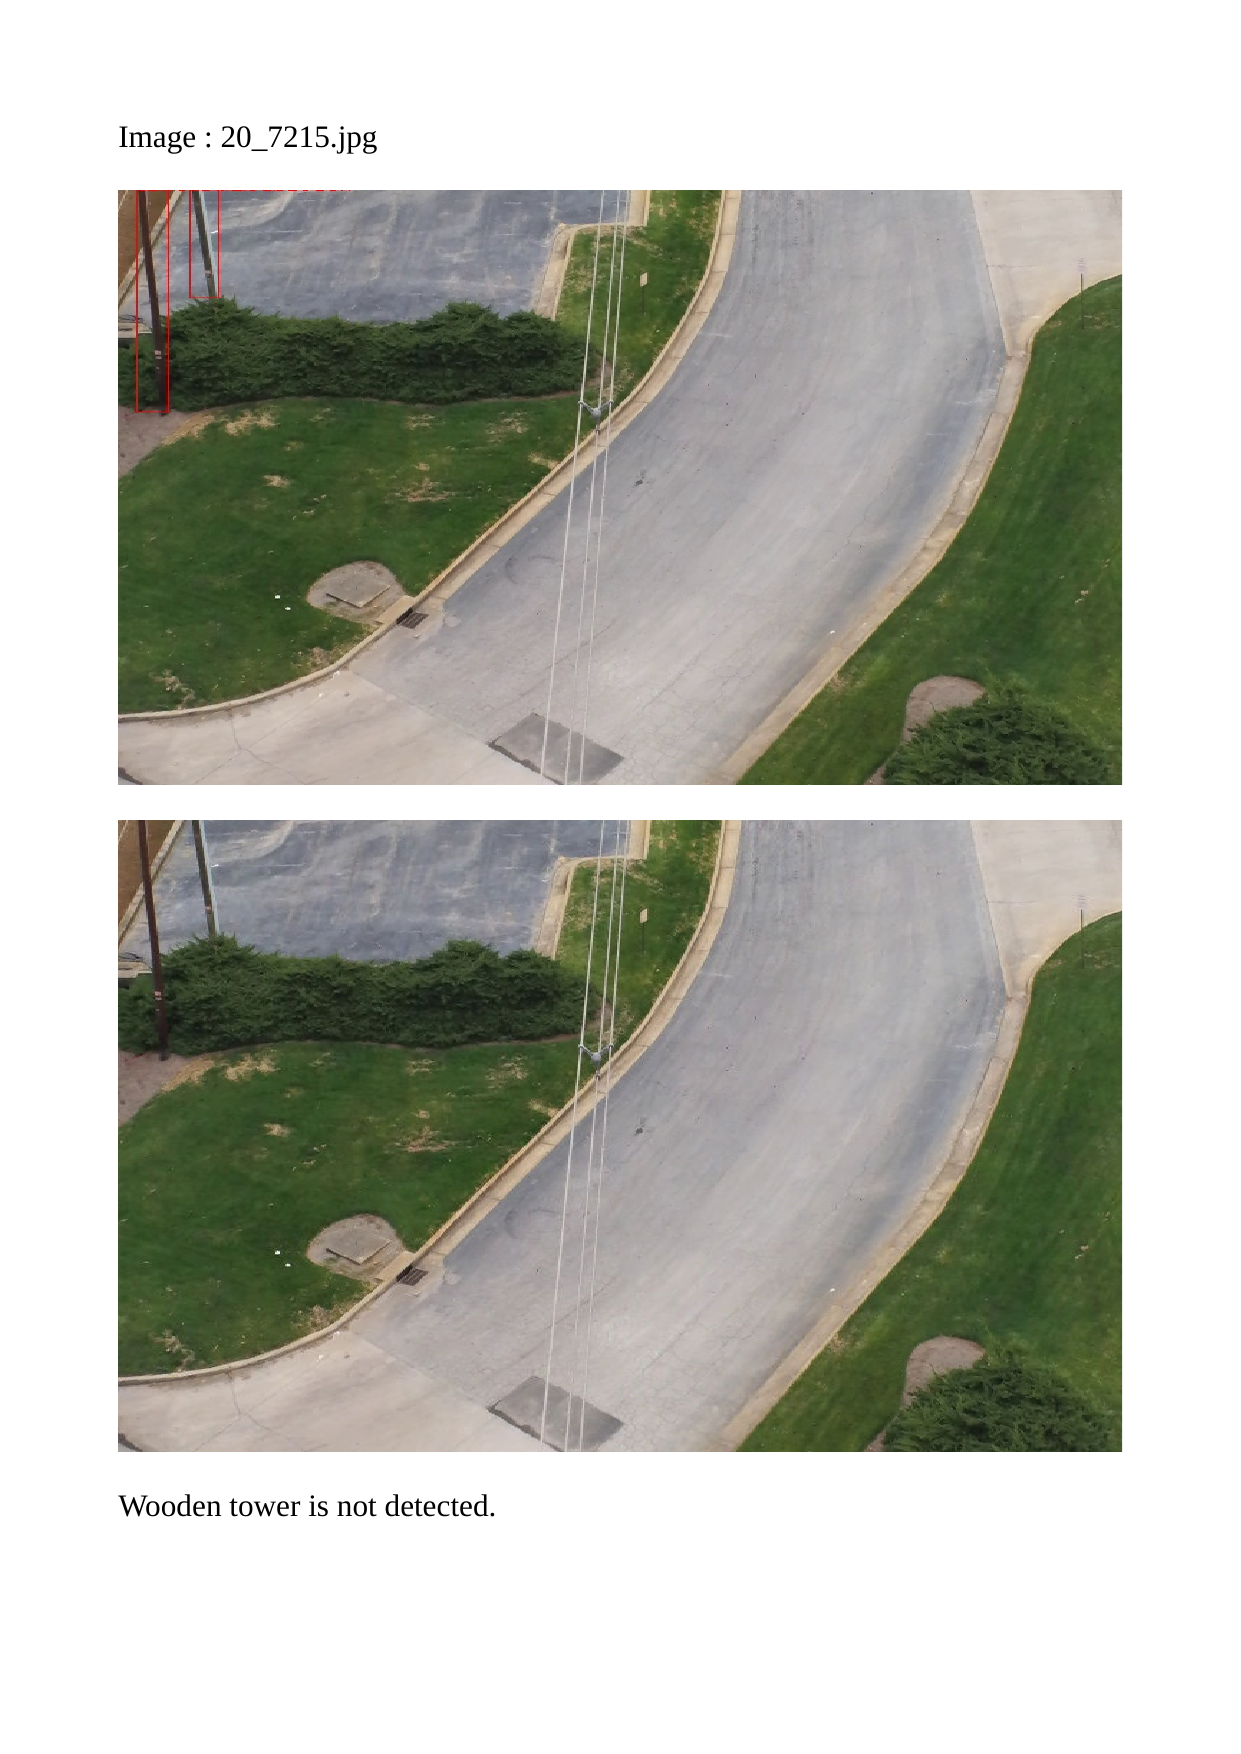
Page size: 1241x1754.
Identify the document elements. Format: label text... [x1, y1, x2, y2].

text Wooden tower is not detected. [118, 1488, 1122, 1523]
picture [118, 190, 1123, 785]
text Image : 20_7215.jpg [118, 118, 1122, 154]
picture [118, 820, 1123, 1452]
